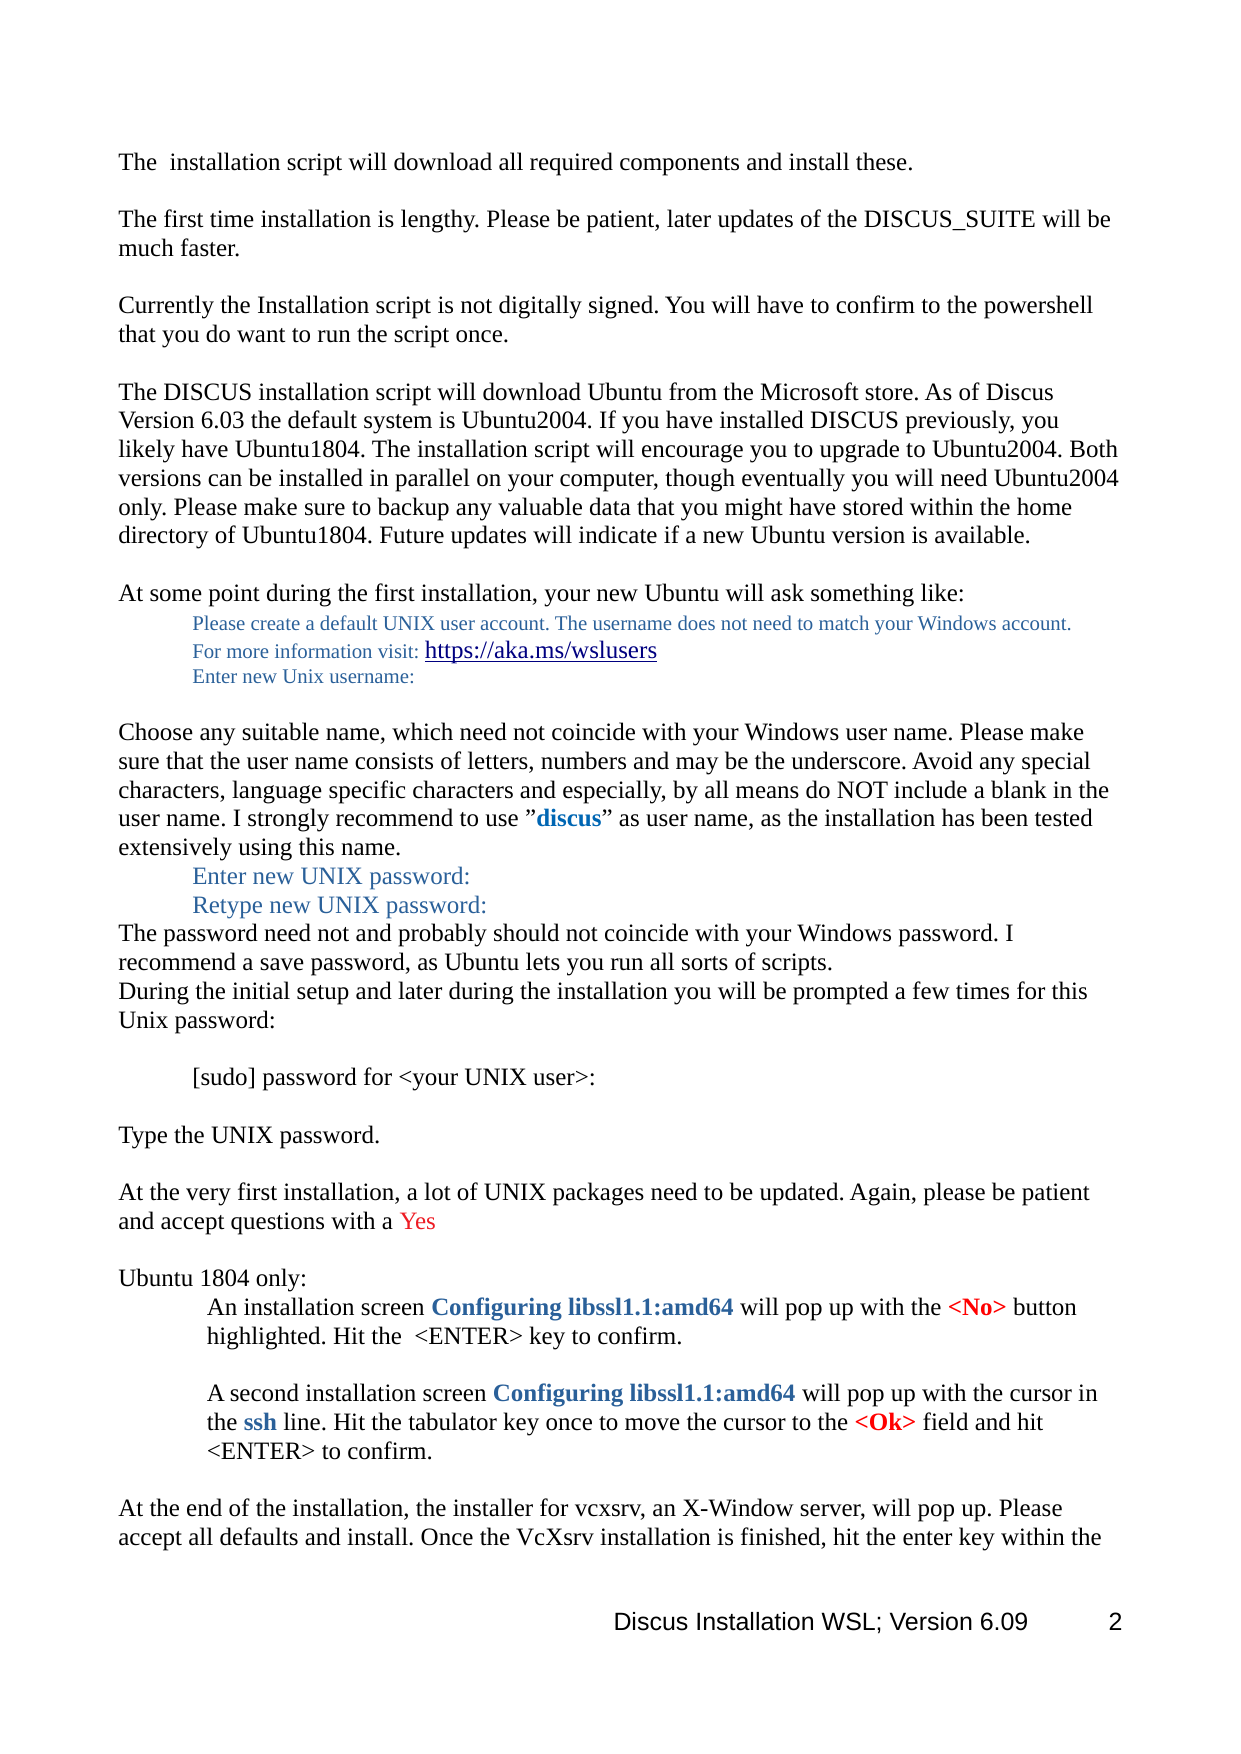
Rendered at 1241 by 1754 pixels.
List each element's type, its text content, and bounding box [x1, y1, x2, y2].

text Type the UNIX password. [118, 1120, 1122, 1148]
text At the end of the installation, the installer for vcxsrv, an X-Window server, will pop up. Please accept all defaults and install. Once the VcXsrv installation is finished, hit the enter key within the [118, 1493, 1122, 1551]
text The first time installation is lengthy. Please be patient, later updates of the DISCUS_SUITE will be much faster. [118, 204, 1122, 262]
text At some point during the first installation, your new Ubuntu will ask something like: [118, 578, 1122, 607]
text During the initial setup and later during the installation you will be prompted a few times for this Unix password: [118, 976, 1122, 1033]
text Choose any suitable name, which need not coincide with your Windows user name. Please make sure that the user name consists of letters, numbers and may be the underscore. Avoid any special characters, language specific characters and especially, by all means do NOT include a blank in the user name. I strongly recommend to use ”discus” as user name, as the installation has been tested extensively using this name. [118, 717, 1122, 861]
text Currently the Installation script is not digitally signed. You will have to confirm to the powershell that you do want to run the script once. [118, 291, 1122, 348]
text Enter new UNIX password: [118, 861, 1122, 890]
text The installation script will download all required components and install these. [118, 147, 1122, 176]
text Please create a default UNIX user account. The username does not need to match your Windows account. [118, 607, 1122, 636]
text Enter new Unix username: [118, 664, 1122, 688]
text At the very first installation, a lot of UNIX packages need to be updated. Again, please be patient and accept questions with a Yes [118, 1177, 1122, 1235]
text The DISCUS installation script will download Ubuntu from the Microsoft store. As of Discus Version 6.03 the default system is Ubuntu2004. If you have installed DISCUS previously, you likely have Ubuntu1804. The installation script will encourage you to upgrade to Ubuntu2004. Both versions can be installed in parallel on your computer, though eventually you will need Ubuntu2004 only. Please make sure to backup any valuable data that you might have stored within the home directory of Ubuntu1804. Future updates will indicate if a new Ubuntu version is available. [118, 377, 1122, 549]
text For more information visit: https://aka.ms/wslusers [118, 636, 1122, 664]
text Retype new UNIX password: [118, 890, 1122, 918]
text The password need not and probably should not coincide with your Windows password. I recommend a save password, as Ubuntu lets you run all sorts of scripts. [118, 918, 1122, 976]
text An installation screen Configuring libssl1.1:amd64 will pop up with the <No> button highlighted. Hit the <ENTER> key to confirm. [207, 1292, 1122, 1350]
text Ubuntu 1804 only: [118, 1263, 1122, 1292]
text A second installation screen Configuring libssl1.1:amd64 will pop up with the cursor in the ssh line. Hit the tabulator key once to move the cursor to the <Ok> field and hit <ENTER> to confirm. [207, 1378, 1122, 1465]
text [sudo] password for <your UNIX user>: [118, 1062, 1122, 1091]
